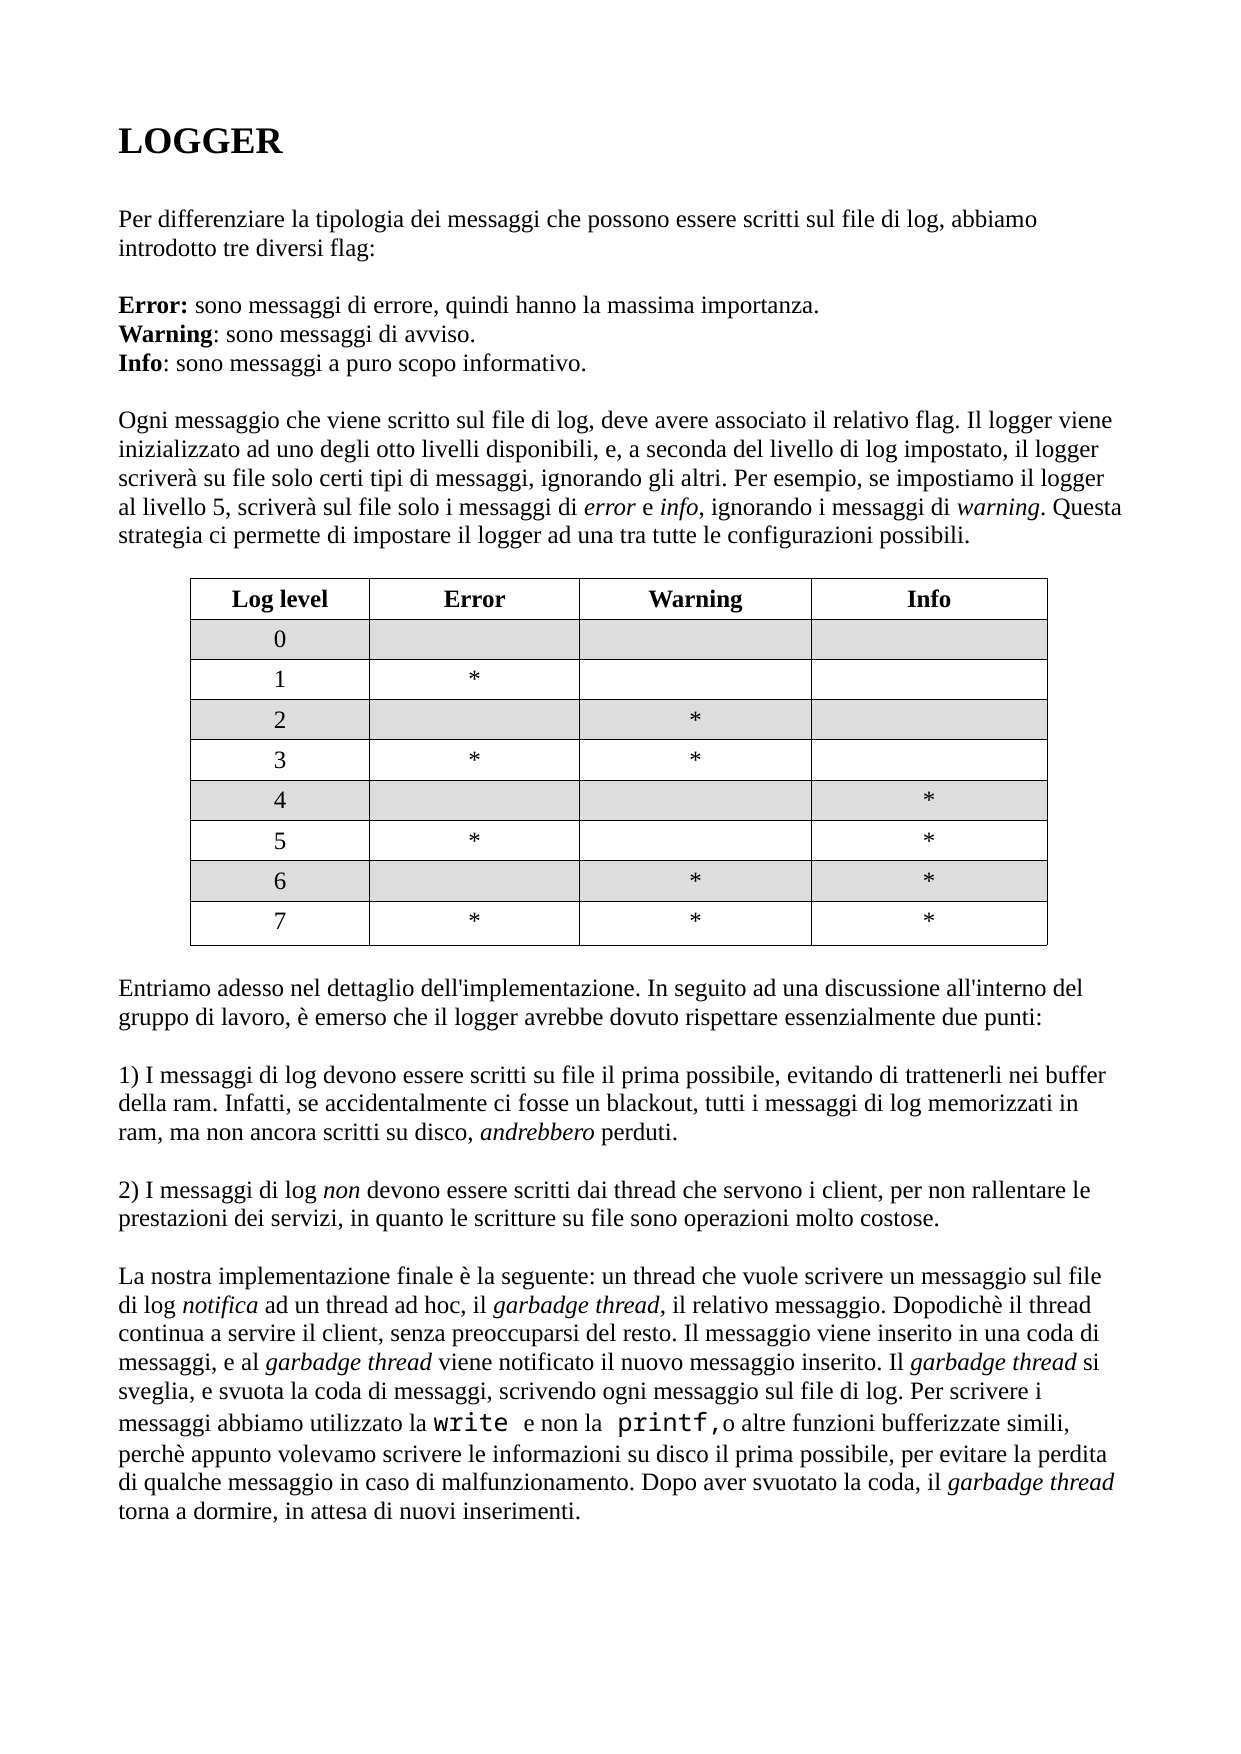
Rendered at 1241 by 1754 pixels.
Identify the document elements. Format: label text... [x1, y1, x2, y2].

table_header Warning [580, 579, 811, 618]
table_cell 3 [191, 740, 369, 780]
table_cell * [580, 700, 811, 739]
table_cell * [580, 861, 811, 901]
table_cell * [812, 781, 1047, 820]
text Warning: sono messaggi di avviso. [118, 319, 1122, 348]
table_cell [370, 700, 579, 739]
table_cell [370, 620, 579, 659]
table_cell [812, 660, 1047, 699]
text 1) I messaggi di log devono essere scritti su file il prima possibile, evitando di trattenerli nei buffer della ram. Infatti, se accidentalmente ci fosse un blackout, tutti i messaggi di log memorizzati in ram, ma non ancora scritti su disco, andrebbero perduti. [118, 1060, 1122, 1146]
table_header Info [812, 579, 1047, 618]
text La nostra implementazione finale è la seguente: un thread che vuole scrivere un messaggio sul file di log notifica ad un thread ad hoc, il garbadge thread, il relativo messaggio. Dopodichè il thread continua a servire il client, senza preoccuparsi del resto. Il messaggio viene inserito in una coda di messaggi, e al garbadge thread viene notificato il nuovo messaggio inserito. Il garbadge thread si sveglia, e svuota la coda di messaggi, scrivendo ogni messaggio sul file di log. Per scrivere i messaggi abbiamo utilizzato la write e non la printf,o altre funzioni bufferizzate simili, perchè appunto volevamo scrivere le informazioni su disco il prima possibile, per evitare la perdita di qualche messaggio in caso di malfunzionamento. Dopo aver svuotato la coda, il garbadge thread torna a dormire, in attesa di nuovi inserimenti. [118, 1261, 1122, 1525]
text 2) I messaggi di log non devono essere scritti dai thread che servono i client, per non rallentare le prestazioni dei servizi, in quanto le scritture su file sono operazioni molto costose. [118, 1175, 1122, 1232]
text Entriamo adesso nel dettaglio dell'implementazione. In seguito ad una discussione all'interno del gruppo di lavoro, è emerso che il logger avrebbe dovuto rispettare essenzialmente due punti: [118, 973, 1122, 1031]
table_cell * [812, 902, 1047, 944]
table_cell [812, 620, 1047, 659]
table_cell [812, 700, 1047, 739]
table_cell * [370, 660, 579, 699]
table_cell [370, 781, 579, 820]
table_cell 2 [191, 700, 369, 739]
table_cell [812, 740, 1047, 780]
table_cell 5 [191, 821, 369, 860]
text Info: sono messaggi a puro scopo informativo. [118, 348, 1122, 377]
table_header Log level [191, 579, 369, 618]
table_cell * [370, 740, 579, 780]
table_cell 4 [191, 781, 369, 820]
text Error: sono messaggi di errore, quindi hanno la massima importanza. [118, 291, 1122, 319]
table_cell * [370, 821, 579, 860]
table_cell 1 [191, 660, 369, 699]
table_cell [580, 620, 811, 659]
text Per differenziare la tipologia dei messaggi che possono essere scritti sul file di log, abbiamo introdotto tre diversi flag: [118, 204, 1122, 262]
table_cell 7 [191, 902, 369, 944]
table_cell * [580, 740, 811, 780]
table_cell [580, 660, 811, 699]
table_cell [370, 861, 579, 901]
table_header Error [370, 579, 579, 618]
table_cell * [812, 861, 1047, 901]
table_cell 6 [191, 861, 369, 901]
table_cell [580, 821, 811, 860]
table_cell * [580, 902, 811, 944]
text LOGGER [118, 118, 1122, 161]
table_cell [580, 781, 811, 820]
table_cell * [370, 902, 579, 944]
table_cell * [812, 821, 1047, 860]
table_cell 0 [191, 620, 369, 659]
text Ogni messaggio che viene scritto sul file di log, deve avere associato il relativo flag. Il logger viene inizializzato ad uno degli otto livelli disponibili, e, a seconda del livello di log impostato, il logger scriverà su file solo certi tipi di messaggi, ignorando gli altri. Per esempio, se impostiamo il logger al livello 5, scriverà sul file solo i messaggi di error e info, ignorando i messaggi di warning. Questa strategia ci permette di impostare il logger ad una tra tutte le configurazioni possibili. [118, 406, 1122, 549]
